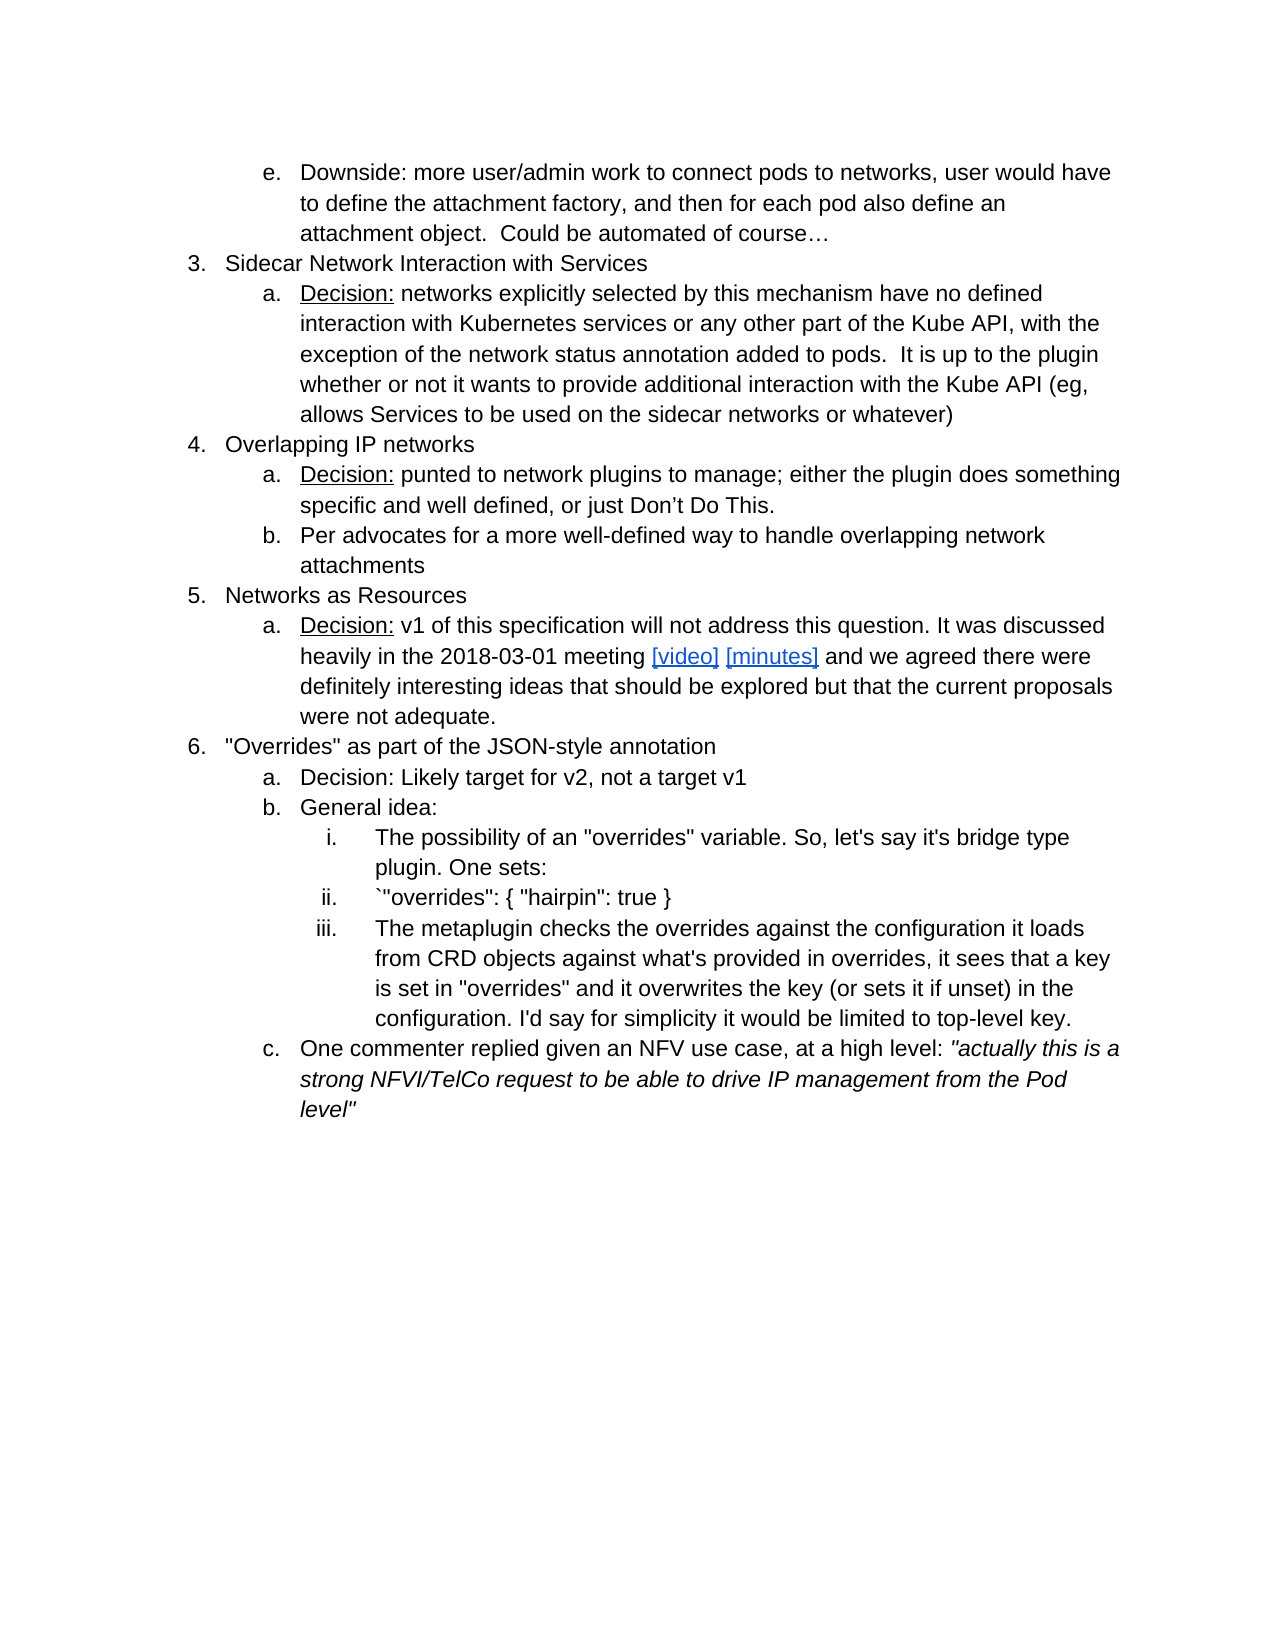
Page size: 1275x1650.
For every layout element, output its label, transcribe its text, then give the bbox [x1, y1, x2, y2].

list Sidecar Network Interaction with Services [187, 250, 1125, 276]
list `"overrides": { "hairpin": true } [337, 884, 1125, 911]
list Decision: v1 of this specification will not address this question. It was discussed heavily in the 2018-03-01 meeting [video] [minutes] and we agreed there were definitely interesting ideas that should be explored but that the current proposals were not adequate. [262, 612, 1125, 729]
list Decision: networks explicitly selected by this mechanism have no defined interaction with Kubernetes services or any other part of the Kube API, with the exception of the network status annotation added to pods. It is up to the plugin whether or not it wants to provide additional interaction with the Kube API (eg, allows Services to be used on the sidecar networks or whatever) [262, 280, 1125, 427]
list "Overrides" as part of the JSON-style annotation [187, 733, 1125, 760]
list Downside: more user/admin work to connect pods to networks, user would have to define the attachment factory, and then for each pod also define an attachment object. Could be automated of course… [262, 159, 1125, 246]
list Networks as Resources [187, 582, 1125, 609]
list Overlapping IP networks [187, 431, 1125, 458]
list General idea: [262, 794, 1125, 820]
list The possibility of an "overrides" variable. So, let's say it's bridge type plugin. One sets: [337, 824, 1125, 881]
list Decision: Likely target for v2, not a target v1 [262, 763, 1125, 790]
list Per advocates for a more well-defined way to handle overlapping network attachments [262, 522, 1125, 578]
list One commenter replied given an NFV use case, at a high level: "actually this is a strong NFVI/TelCo request to be able to drive IP management from the Pod level" [262, 1035, 1125, 1122]
list Decision: punted to network plugins to manage; either the plugin does something specific and well defined, or just Don’t Do This. [262, 461, 1125, 518]
list The metaplugin checks the overrides against the configuration it loads from CRD objects against what's provided in overrides, it sees that a key is set in "overrides" and it overwrites the key (or sets it if unset) in the configuration. I'd say for simplicity it would be limited to top-level key. [337, 914, 1125, 1032]
